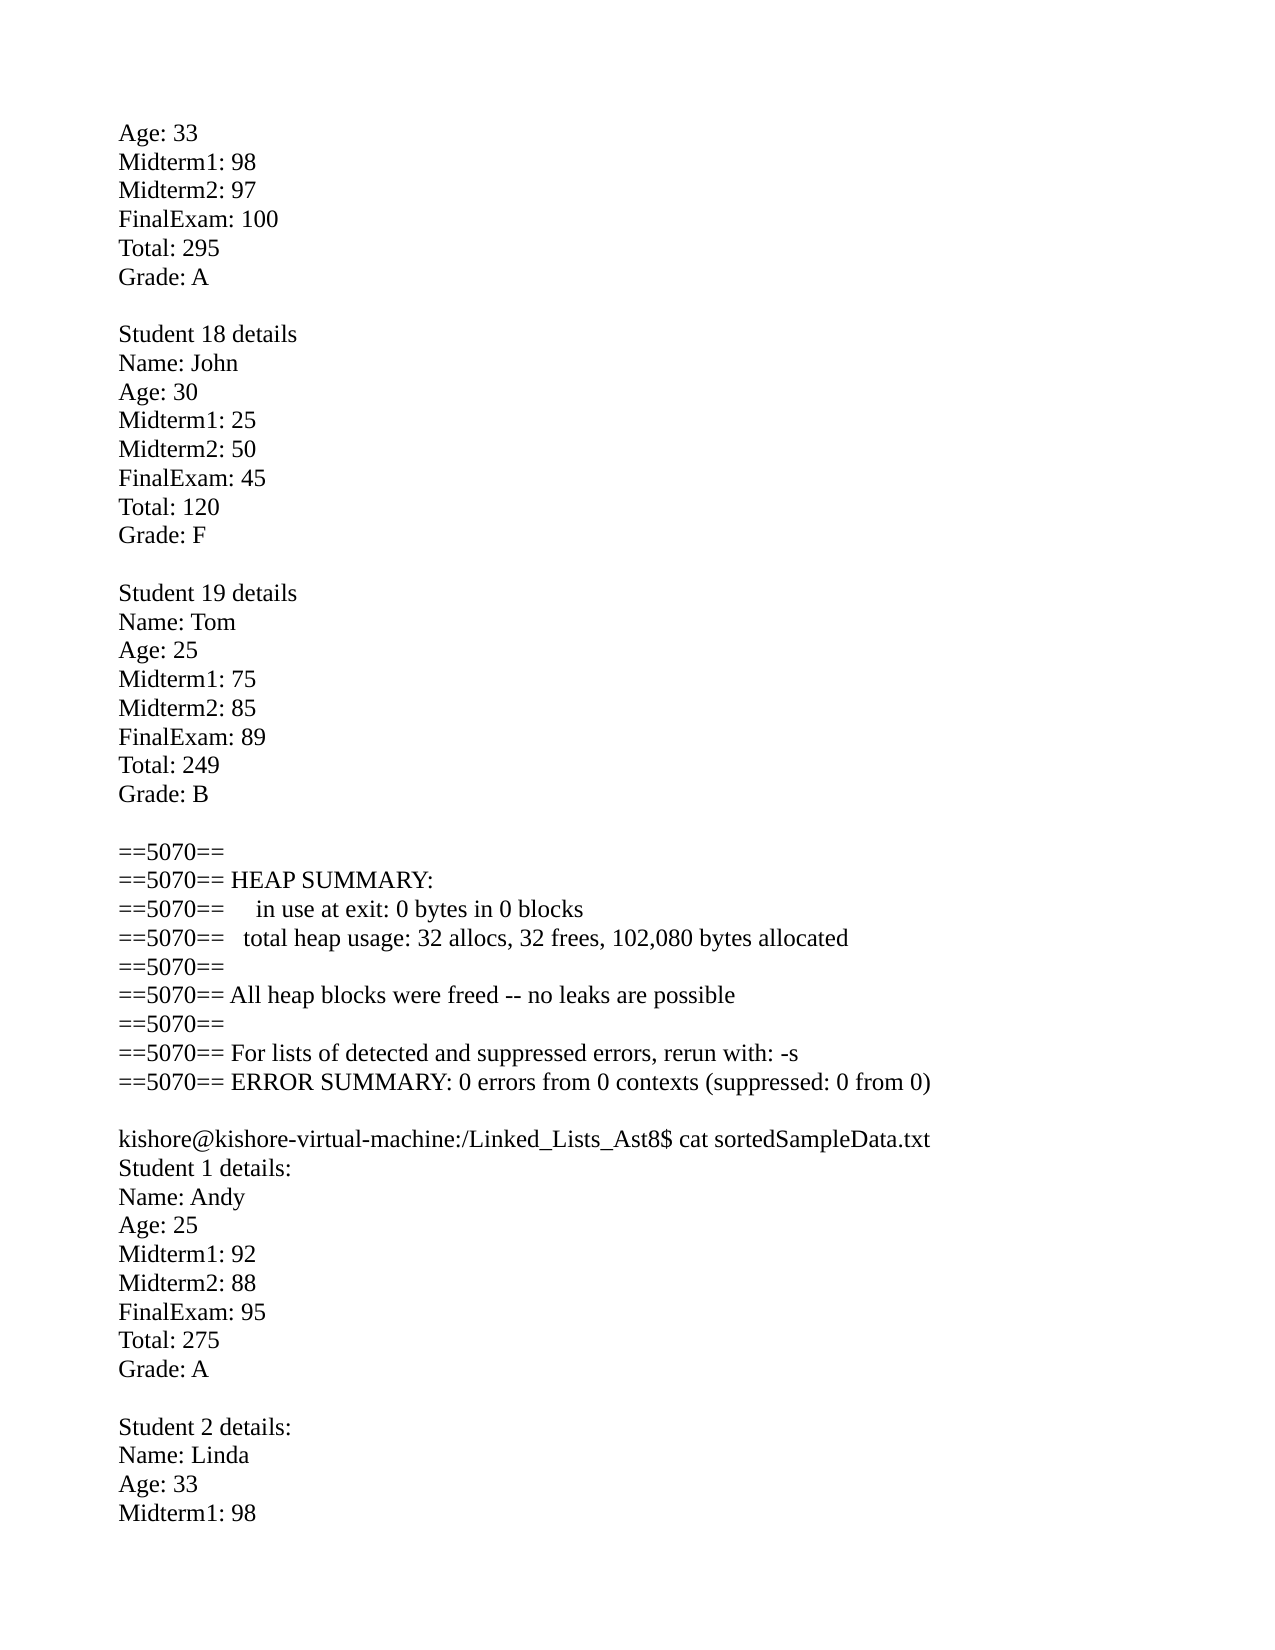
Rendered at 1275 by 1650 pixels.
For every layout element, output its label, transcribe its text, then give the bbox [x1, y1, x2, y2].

text Name: Tom [118, 607, 1157, 636]
text FinalExam: 45 [118, 463, 1157, 492]
text Name: Andy [118, 1182, 1157, 1211]
text Age: 30 [118, 377, 1157, 406]
text Name: John [118, 348, 1157, 377]
text ==5070== [118, 1009, 1157, 1038]
text Grade: A [118, 262, 1157, 291]
text Grade: A [118, 1354, 1157, 1383]
text Midterm2: 50 [118, 434, 1157, 463]
text Total: 295 [118, 233, 1157, 262]
text Name: Linda [118, 1441, 1157, 1469]
text Student 19 details [118, 578, 1157, 607]
text Grade: B [118, 779, 1157, 808]
text kishore@kishore-virtual-machine:/Linked_Lists_Ast8$ cat sortedSampleData.txt [118, 1124, 1157, 1153]
text Age: 33 [118, 118, 1157, 147]
text Midterm1: 98 [118, 147, 1157, 176]
text Age: 25 [118, 636, 1157, 664]
text Midterm1: 75 [118, 664, 1157, 693]
text FinalExam: 100 [118, 204, 1157, 233]
text Total: 275 [118, 1326, 1157, 1354]
text ==5070== total heap usage: 32 allocs, 32 frees, 102,080 bytes allocated [118, 923, 1157, 952]
text Midterm1: 92 [118, 1239, 1157, 1268]
text ==5070== For lists of detected and suppressed errors, rerun with: -s [118, 1038, 1157, 1067]
text Midterm1: 25 [118, 406, 1157, 434]
text Total: 249 [118, 751, 1157, 779]
text Total: 120 [118, 492, 1157, 521]
text ==5070== [118, 952, 1157, 981]
text Midterm2: 97 [118, 176, 1157, 204]
text Grade: F [118, 521, 1157, 549]
text ==5070== HEAP SUMMARY: [118, 866, 1157, 894]
text Age: 33 [118, 1469, 1157, 1498]
text Student 1 details: [118, 1153, 1157, 1182]
text ==5070== ERROR SUMMARY: 0 errors from 0 contexts (suppressed: 0 from 0) [118, 1067, 1157, 1096]
text Midterm2: 85 [118, 693, 1157, 722]
text Student 18 details [118, 319, 1157, 348]
text ==5070== [118, 837, 1157, 866]
text ==5070== All heap blocks were freed -- no leaks are possible [118, 981, 1157, 1009]
text Midterm1: 98 [118, 1498, 1157, 1527]
text ==5070== in use at exit: 0 bytes in 0 blocks [118, 894, 1157, 923]
text FinalExam: 95 [118, 1297, 1157, 1326]
text Midterm2: 88 [118, 1268, 1157, 1297]
text Student 2 details: [118, 1412, 1157, 1441]
text FinalExam: 89 [118, 722, 1157, 751]
text Age: 25 [118, 1211, 1157, 1239]
